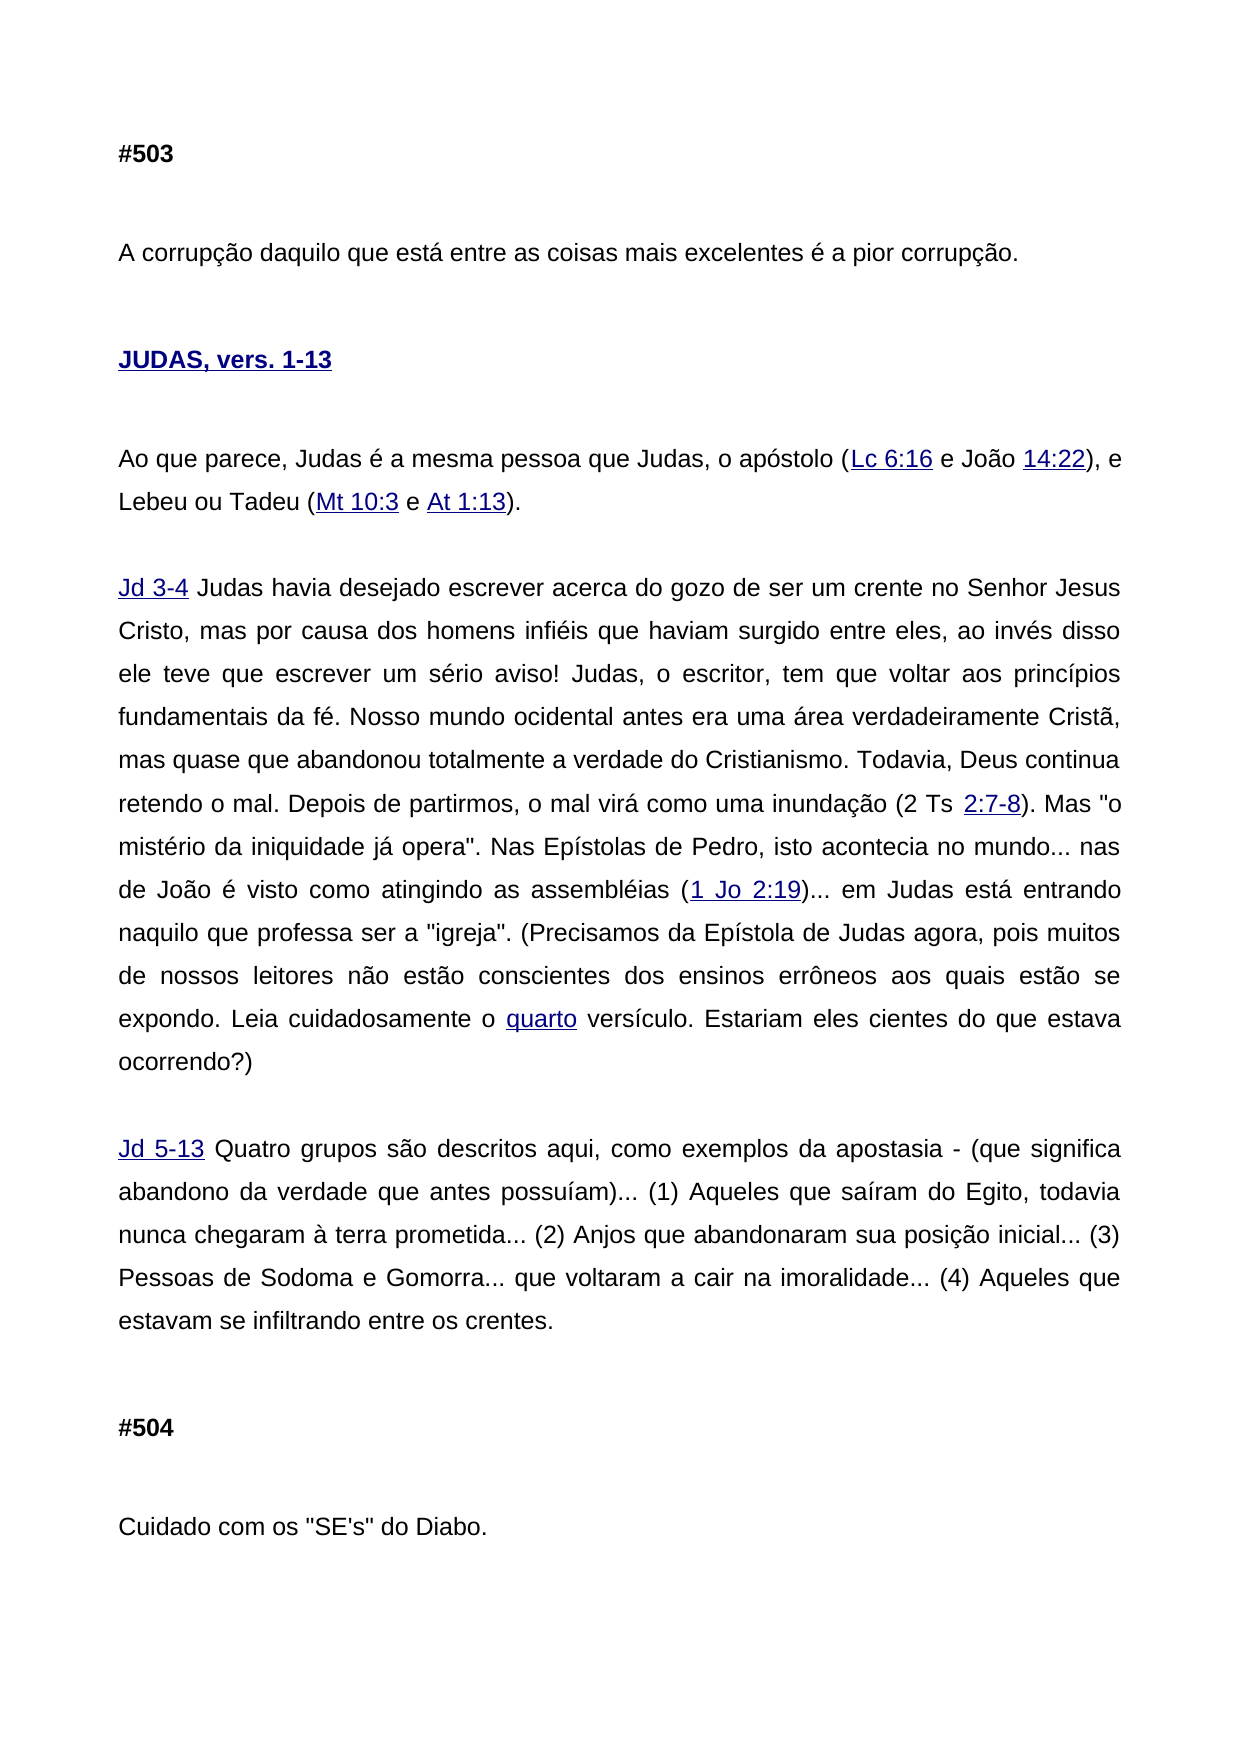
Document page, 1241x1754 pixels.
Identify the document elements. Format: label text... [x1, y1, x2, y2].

subtitle #503 [118, 139, 1122, 168]
text Ao que parece, Judas é a mesma pessoa que Judas, o apóstolo (Lc 6:16 e João 14:22), e Lebeu ou Tadeu (Mt 10:3 e At 1:13). [118, 443, 1122, 515]
subtitle JUDAS, vers. 1-13 [118, 345, 1122, 373]
text Cuidado com os "SE's" do Diabo. [118, 1512, 1122, 1541]
text Jd 5-13 Quatro grupos são descritos aqui, como exemplos da apostasia - (que significa abandono da verdade que antes possuíam)... (1) Aqueles que saíram do Egito, todavia nunca chegaram à terra prometida... (2) Anjos que abandonaram sua posição inicial... (3) Pessoas de Sodoma e Gomorra... que voltaram a cair na imoralidade... (4) Aqueles que estavam se infiltrando entre os crentes. [118, 1133, 1122, 1335]
text Jd 3-4 Judas havia desejado escrever acerca do gozo de ser um crente no Senhor Jesus Cristo, mas por causa dos homens infiéis que haviam surgido entre eles, ao invés disso ele teve que escrever um sério aviso! Judas, o escritor, tem que voltar aos princípios fundamentais da fé. Nosso mundo ocidental antes era uma área verdadeiramente Cristã, mas quase que abandonou totalmente a verdade do Cristianismo. Todavia, Deus continua retendo o mal. Depois de partirmos, o mal virá como uma inundação (2 Ts 2:7-8). Mas "o mistério da iniquidade já opera". Nas Epístolas de Pedro, isto acontecia no mundo... nas de João é visto como atingindo as assembléias (1 Jo 2:19)... em Judas está entrando naquilo que professa ser a "igreja". (Precisamos da Epístola de Judas agora, pois muitos de nossos leitores não estão conscientes dos ensinos errôneos aos quais estão se expondo. Leia cuidadosamente o quarto versículo. Estariam eles cientes do que estava ocorrendo?) [118, 573, 1122, 1076]
text A corrupção daquilo que está entre as coisas mais excelentes é a pior corrupção. [118, 238, 1122, 266]
subtitle #504 [118, 1413, 1122, 1442]
